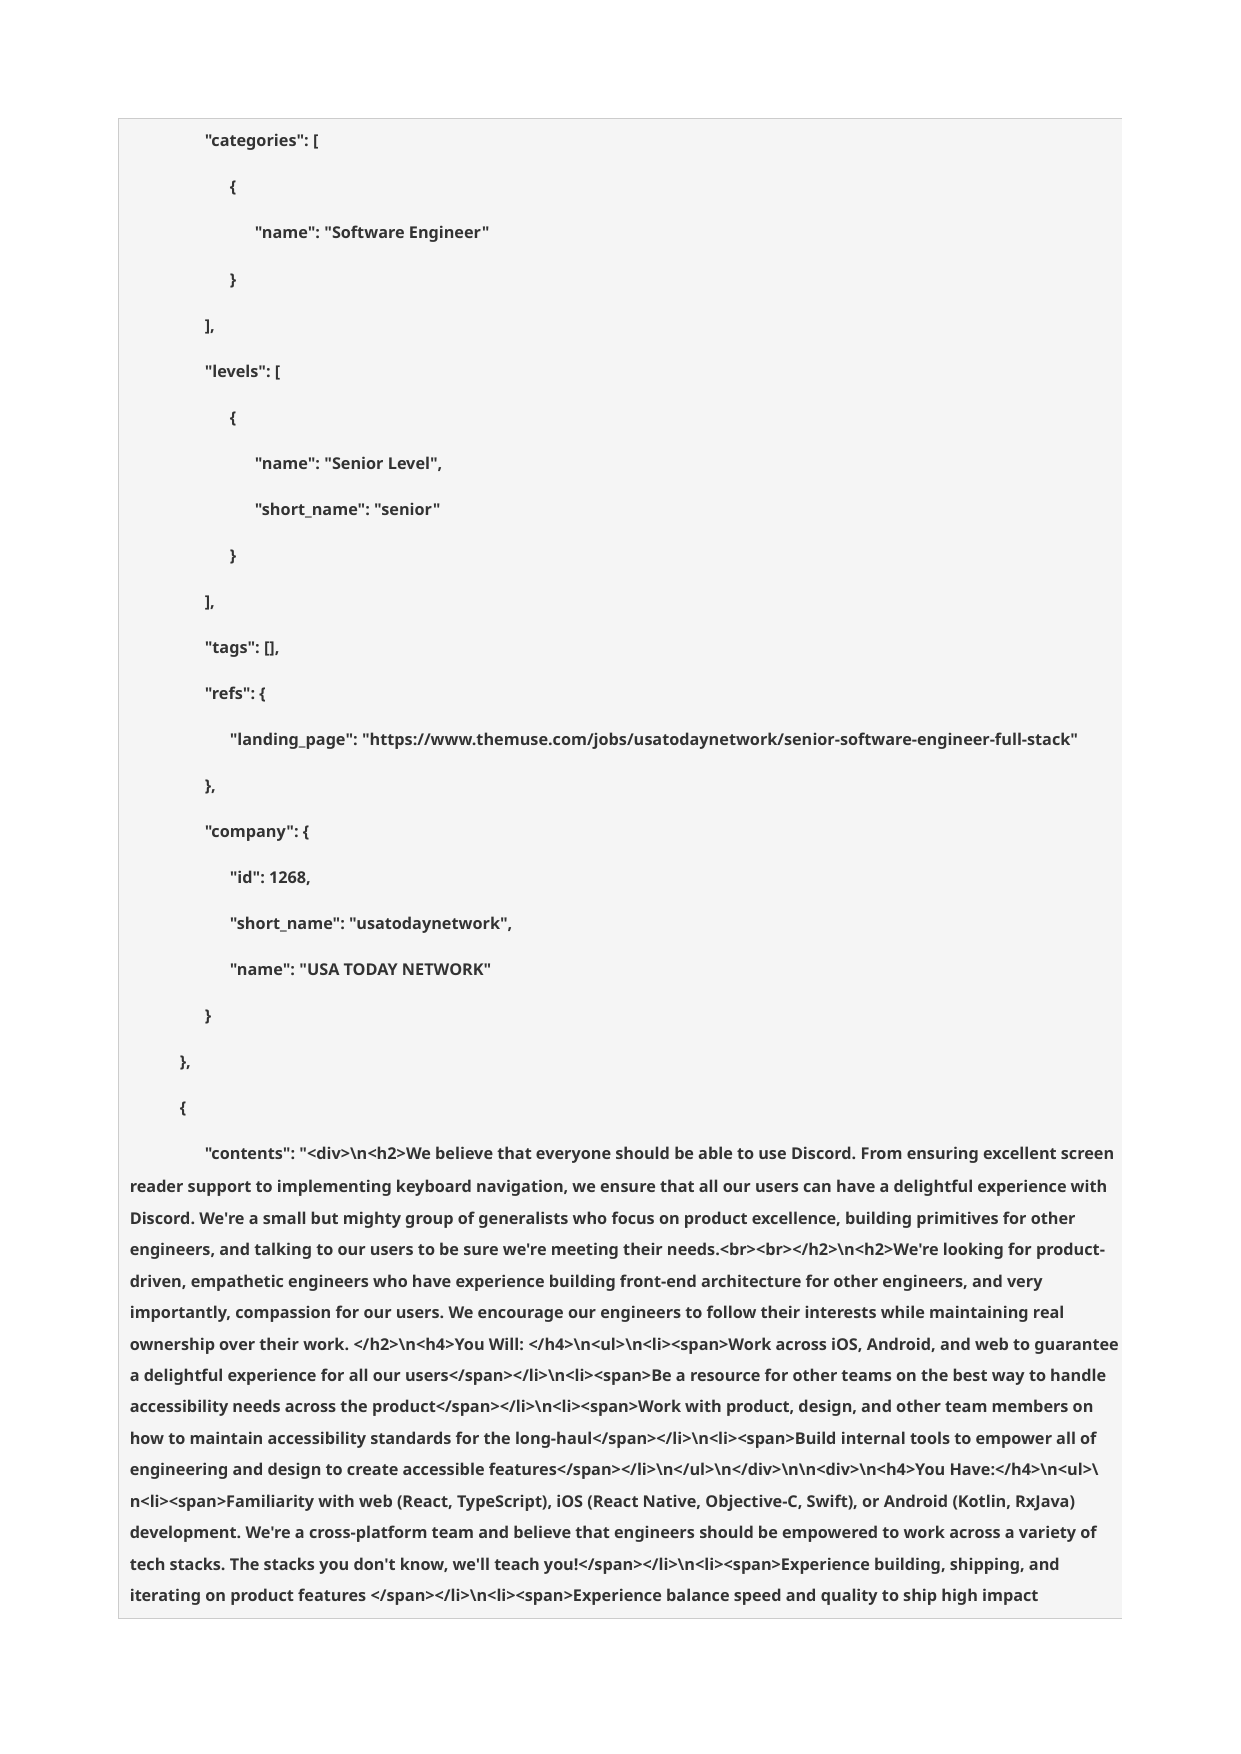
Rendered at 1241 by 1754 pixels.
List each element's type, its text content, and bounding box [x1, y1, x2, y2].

list ], [119, 578, 1122, 613]
list "contents": "<div>\n<h2>We believe that everyone should be able to use Discord. From ensuring excellent screen reader support to implementing keyboard navigation, we ensure that all our users can have a delightful experience with Discord. We're a small but mighty group of generalists who focus on product excellence, building primitives for other engineers, and talking to our users to be sure we're meeting their needs.<br><br></h2>\n<h2>We're looking for product-driven, empathetic engineers who have experience building front-end architecture for other engineers, and very importantly, compassion for our users. We encourage our engineers to follow their interests while maintaining real ownership over their work. </h2>\n<h4>You Will: </h4>\n<ul>\n<li><span>Work across iOS, Android, and web to guarantee a delightful experience for all our users</span></li>\n<li><span>Be a resource for other teams on the best way to handle accessibility needs across the product</span></li>\n<li><span>Work with product, design, and other team members on how to maintain accessibility standards for the long-haul</span></li>\n<li><span>Build internal tools to empower all of engineering and design to create accessible features</span></li>\n</ul>\n</div>\n\n<div>\n<h4>You Have:</h4>\n<ul>\n<li><span>Familiarity with web (React, TypeScript), iOS (React Native, Objective-C, Swift), or Android (Kotlin, RxJava) development. We're a cross-platform team and believe that engineers should be empowered to work across a variety of tech stacks. The stacks you don't know, we'll teach you!</span></li>\n<li><span>Experience building, shipping, and iterating on product features </span></li>\n<li><span>Experience balance speed and quality to ship high impact [119, 1131, 1122, 1618]
list "short_name": "usatodaynetwork", [119, 901, 1122, 936]
list "id": 1268, [119, 855, 1122, 890]
list } [119, 256, 1122, 291]
list "categories": [ [119, 119, 1122, 153]
list { [119, 164, 1122, 199]
list } [119, 532, 1122, 567]
list "tags": [], [119, 624, 1122, 659]
list }, [119, 763, 1122, 798]
list "landing_page": "https://www.themuse.com/jobs/usatodaynetwork/senior-software-engineer-full-stack" [119, 717, 1122, 752]
list { [119, 1085, 1122, 1120]
list "name": "USA TODAY NETWORK" [119, 947, 1122, 982]
list "company": { [119, 809, 1122, 844]
list "name": "Senior Level", [119, 440, 1122, 475]
list "name": "Software Engineer" [119, 210, 1122, 245]
list }, [119, 1039, 1122, 1074]
list } [119, 993, 1122, 1028]
list "refs": { [119, 671, 1122, 706]
list "short_name": "senior" [119, 486, 1122, 521]
list ], [119, 302, 1122, 337]
list { [119, 394, 1122, 429]
list "levels": [ [119, 348, 1122, 383]
